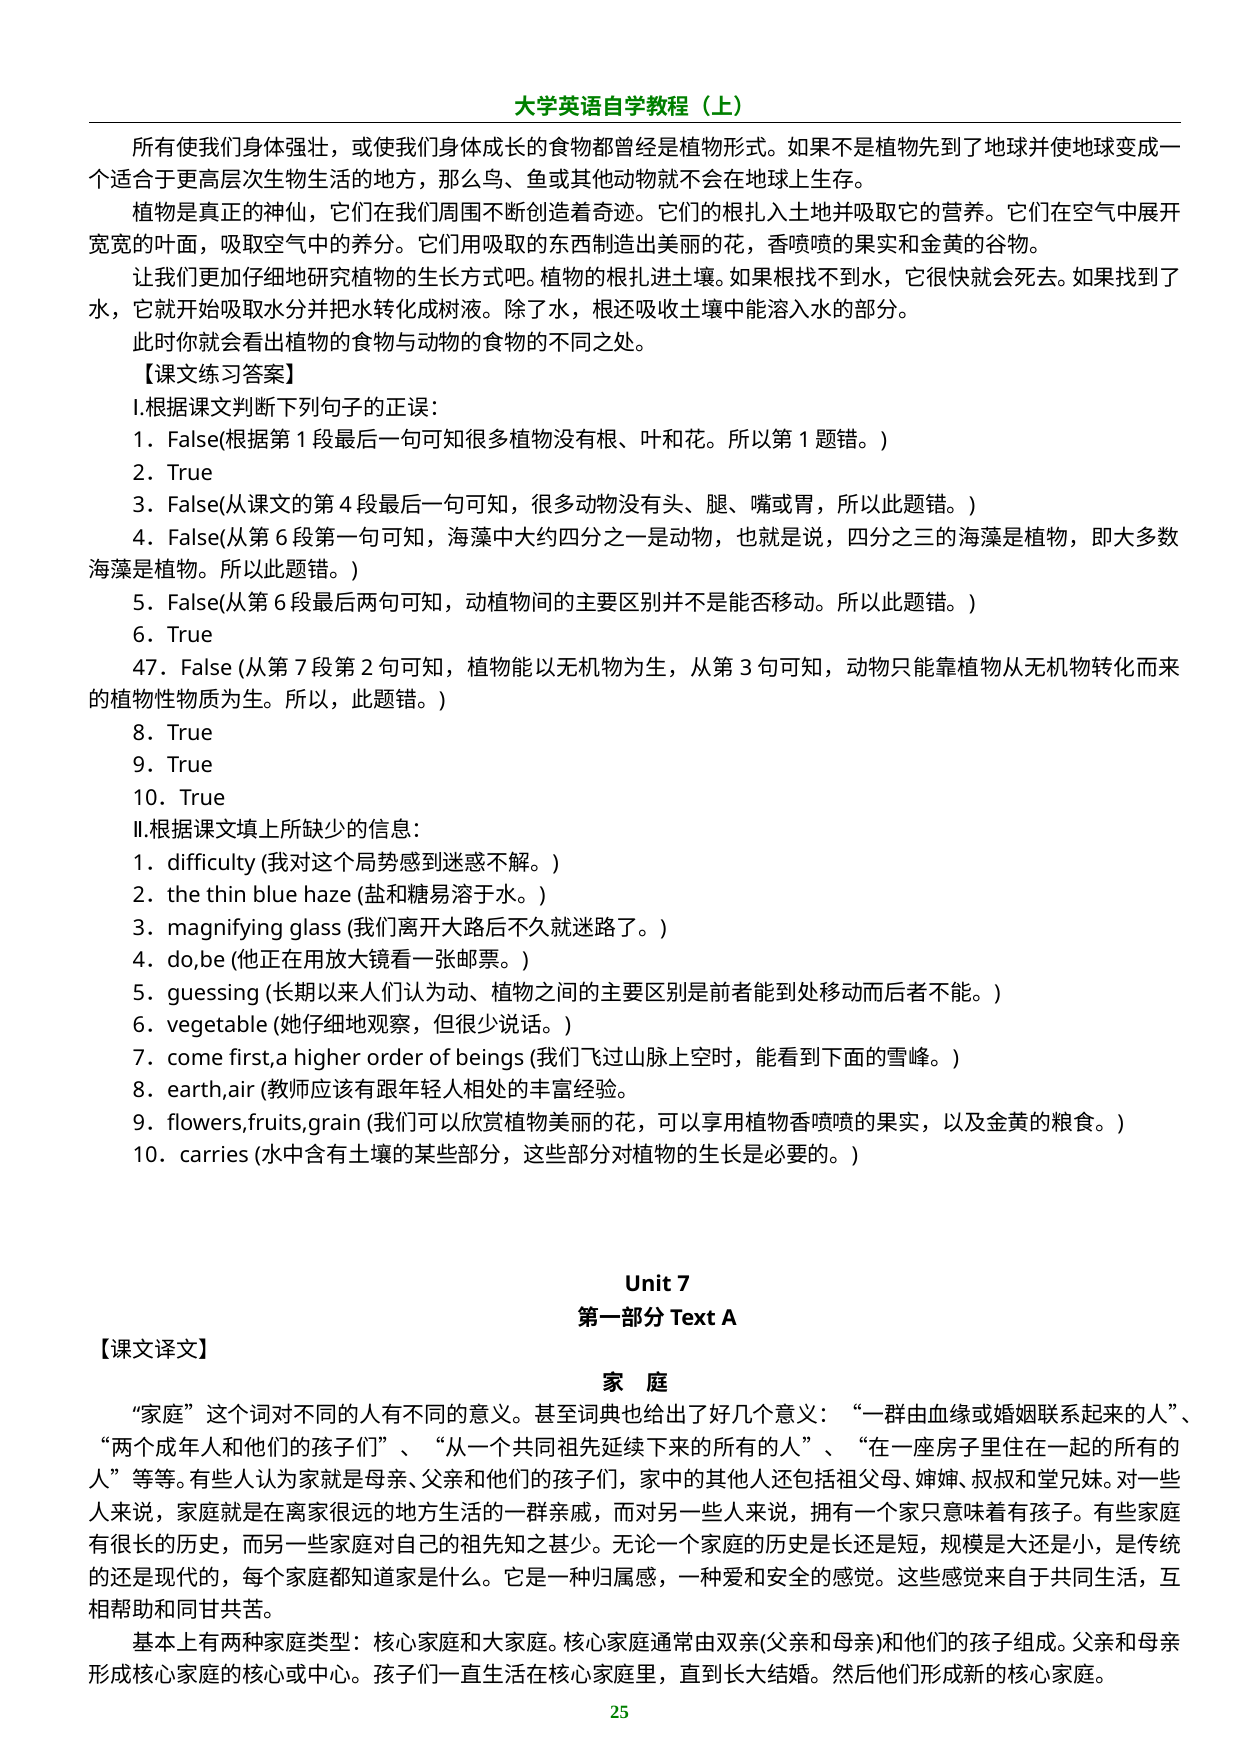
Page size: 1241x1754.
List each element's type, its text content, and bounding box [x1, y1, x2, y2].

text 1．False(根据第1段最后一句可知很多植物没有根、叶和花。所以第1题错。) [89, 422, 1181, 454]
text 2．the thin blue haze (盐和糖易溶于水。) [89, 877, 1181, 909]
text 6．True [89, 617, 1181, 649]
text 【课文练习答案】 [89, 357, 1181, 389]
text 【课文译文】 [89, 1332, 1181, 1364]
text 4．False(从第6段第一句可知，海藻中大约四分之一是动物，也就是说，四分之三的海藻是植物，即大多数海藻是植物。所以此题错。) [89, 519, 1181, 584]
text 2．True [89, 454, 1181, 487]
text 6．vegetable (她仔细地观察，但很少说话。) [89, 1007, 1181, 1039]
text 让我们更加仔细地研究植物的生长方式吧。植物的根扎进土壤。如果根找不到水，它很快就会死去。如果找到了水，它就开始吸取水分并把水转化成树液。除了水，根还吸收土壤中能溶入水的部分。 [89, 259, 1181, 324]
text 家 庭 [89, 1364, 1181, 1397]
text “家庭”这个词对不同的人有不同的意义。甚至词典也给出了好几个意义：“一群由血缘或婚姻联系起来的人”、“两个成年人和他们的孩子们”、“从一个共同祖先延续下来的所有的人”、“在一座房子里住在一起的所有的人”等等。有些人认为家就是母亲、父亲和他们的孩子们，家中的其他人还包括祖父母、婶婶、叔叔和堂兄妹。对一些人来说，家庭就是在离家很远的地方生活的一群亲戚，而对另一些人来说，拥有一个家只意味着有孩子。有些家庭有很长的历史，而另一些家庭对自己的祖先知之甚少。无论一个家庭的历史是长还是短，规模是大还是小，是传统的还是现代的，每个家庭都知道家是什么。它是一种归属感，一种爱和安全的感觉。这些感觉来自于共同生活，互相帮助和同甘共苦。 [89, 1397, 1181, 1624]
text 9．True [89, 747, 1181, 779]
text 植物是真正的神仙，它们在我们周围不断创造着奇迹。它们的根扎入土地并吸取它的营养。它们在空气中展开宽宽的叶面，吸取空气中的养分。它们用吸取的东西制造出美丽的花，香喷喷的果实和金黄的谷物。 [89, 194, 1181, 259]
text 10．True [89, 779, 1181, 812]
text 第一部分 Text A [89, 1299, 1181, 1332]
text 5．guessing (长期以来人们认为动、植物之间的主要区别是前者能到处移动而后者不能。) [89, 974, 1181, 1007]
text 3．magnifying glass (我们离开大路后不久就迷路了。) [89, 909, 1181, 942]
text 8．earth,air (教师应该有跟年轻人相处的丰富经验。 [89, 1072, 1181, 1104]
text 9．flowers,fruits,grain (我们可以欣赏植物美丽的花，可以享用植物香喷喷的果实，以及金黄的粮食。) [89, 1104, 1181, 1137]
text 4．do,be (他正在用放大镜看一张邮票。) [89, 942, 1181, 974]
text 10．carries (水中含有土壤的某些部分，这些部分对植物的生长是必要的。) [89, 1137, 1181, 1169]
text Ⅱ.根据课文填上所缺少的信息： [89, 812, 1181, 844]
text 基本上有两种家庭类型：核心家庭和大家庭。核心家庭通常由双亲(父亲和母亲)和他们的孩子组成。父亲和母亲形成核心家庭的核心或中心。孩子们一直生活在核心家庭里，直到长大结婚。然后他们形成新的核心家庭。 [89, 1624, 1181, 1689]
text 此时你就会看出植物的食物与动物的食物的不同之处。 [89, 324, 1181, 357]
text 所有使我们身体强壮，或使我们身体成长的食物都曾经是植物形式。如果不是植物先到了地球并使地球变成一个适合于更高层次生物生活的地方，那么鸟、鱼或其他动物就不会在地球上生存。 [89, 129, 1181, 194]
text 8．True [89, 714, 1181, 747]
text Ⅰ.根据课文判断下列句子的正误： [89, 389, 1181, 422]
text 7．come first,a higher order of beings (我们飞过山脉上空时，能看到下面的雪峰。) [89, 1039, 1181, 1072]
text Unit 7 [89, 1267, 1181, 1299]
text 47．False (从第7段第2句可知，植物能以无机物为生，从第3句可知，动物只能靠植物从无机物转化而来的植物性物质为生。所以，此题错。) [89, 649, 1181, 714]
text 3．False(从课文的第4段最后一句可知，很多动物没有头、腿、嘴或胃，所以此题错。) [89, 487, 1181, 519]
text 1．difficulty (我对这个局势感到迷惑不解。) [89, 844, 1181, 877]
text 5．False(从第6段最后两句可知，动植物间的主要区别并不是能否移动。所以此题错。) [89, 584, 1181, 617]
